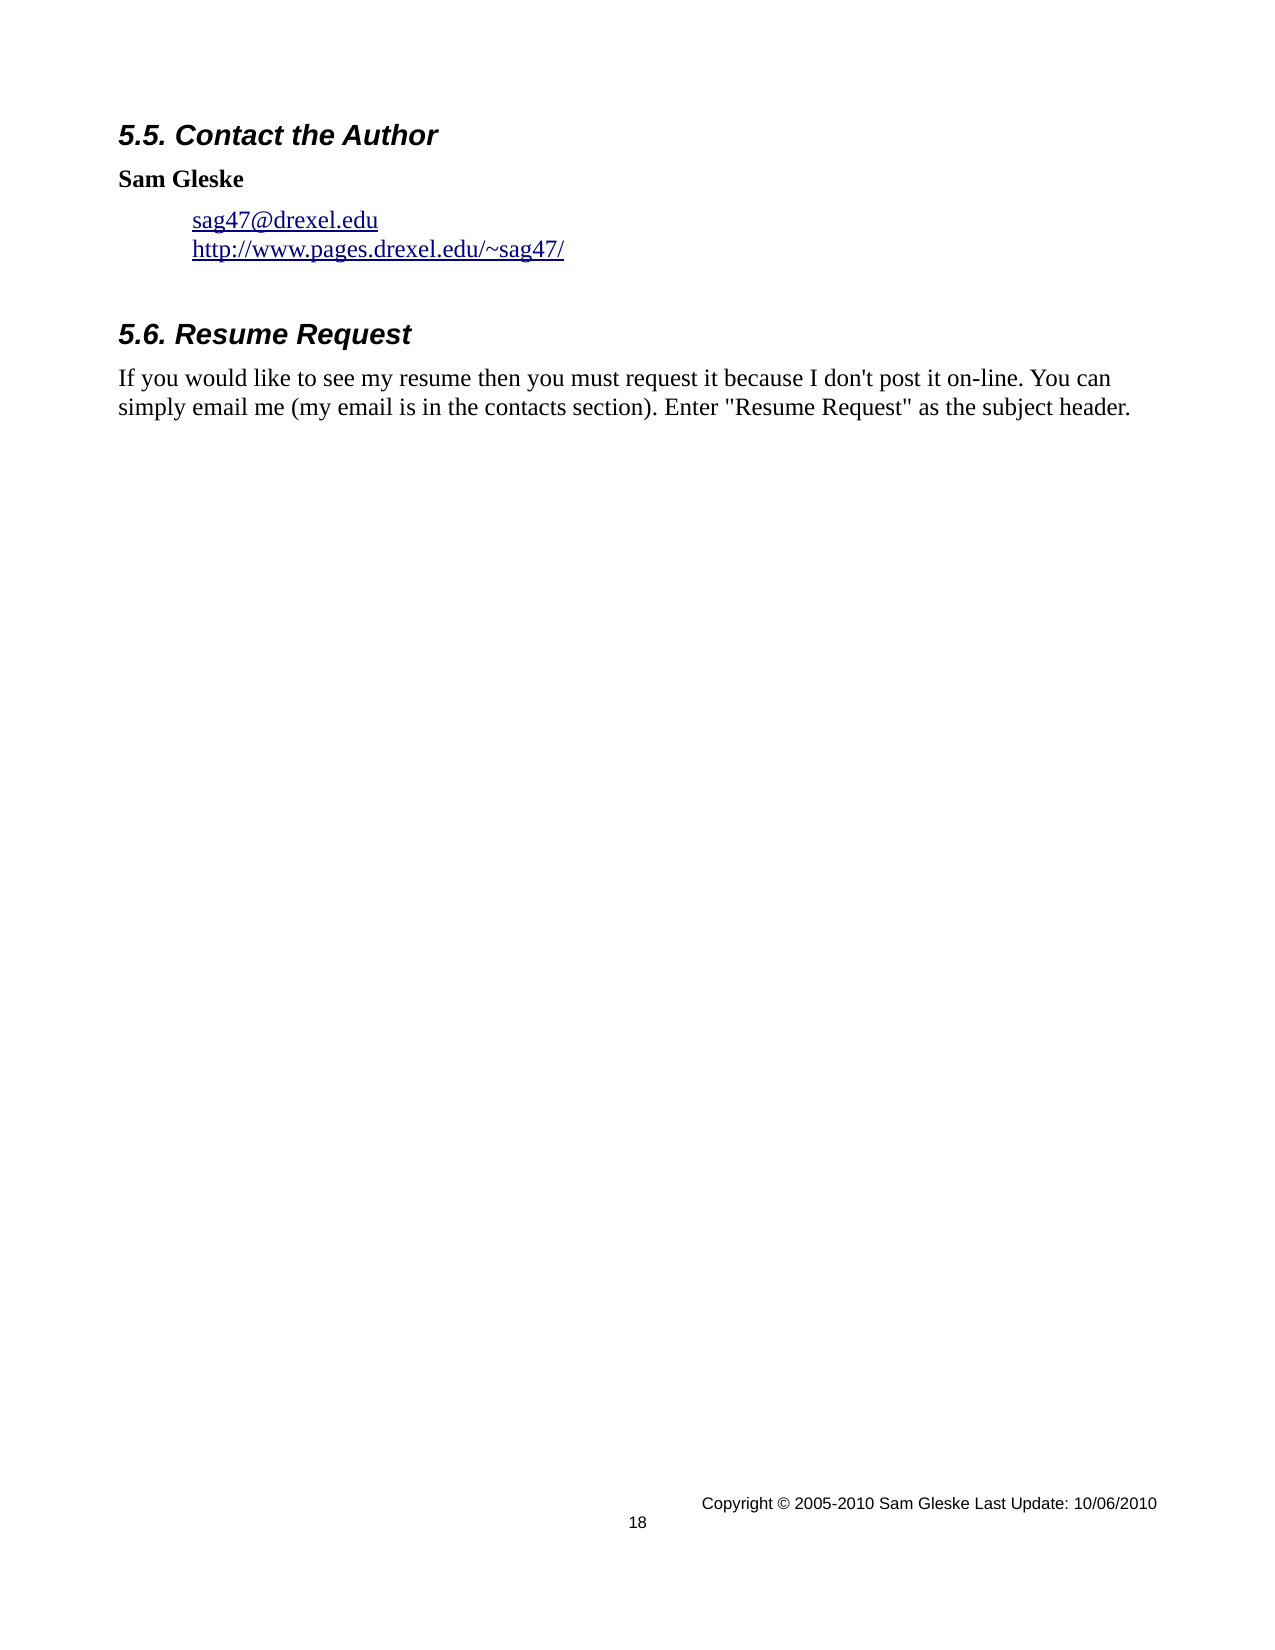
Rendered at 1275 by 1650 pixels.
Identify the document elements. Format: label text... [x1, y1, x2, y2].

subtitle 5.5. Contact the Author [118, 118, 1157, 152]
text If you would like to see my resume then you must request it because I don't post it on-line. You can simply email me (my email is in the contacts section). Enter "Resume Request" as the subject header. [118, 363, 1157, 421]
text Sam Gleske [118, 164, 1157, 193]
subtitle 5.6. Resume Request [118, 317, 1157, 351]
text sag47@drexel.edu http://www.pages.drexel.edu/~sag47/ [192, 205, 1157, 263]
